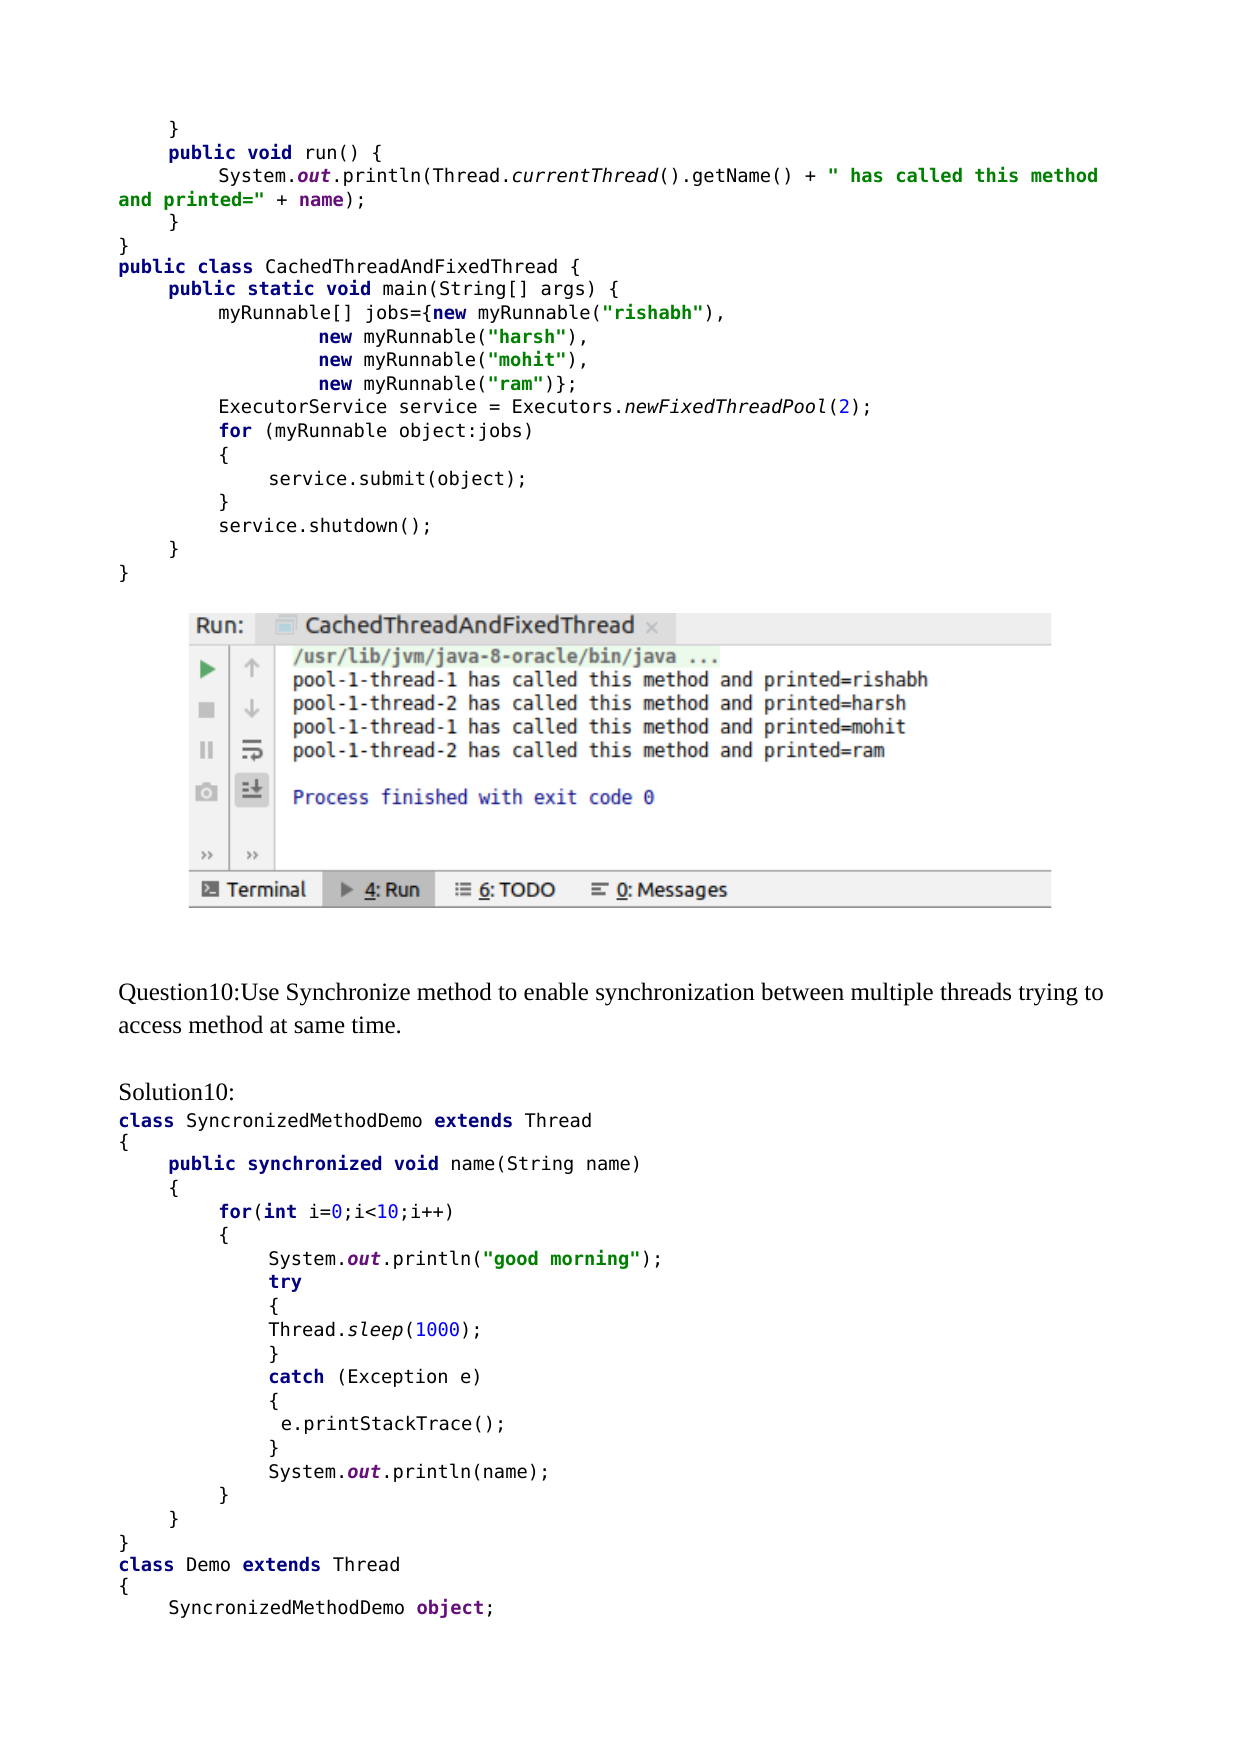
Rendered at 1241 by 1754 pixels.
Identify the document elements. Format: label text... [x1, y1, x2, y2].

text System.out.println("good morning"); [118, 1248, 1122, 1272]
picture [188, 613, 1052, 908]
text Solution10: [118, 1077, 1122, 1105]
text service.shutdown(); [118, 515, 1122, 538]
text { [118, 1131, 1122, 1153]
text public void run() { [118, 142, 1122, 165]
text try [118, 1272, 1122, 1295]
text System.out.println(Thread.currentThread().getName() + " has called this method and printed=" + name); [118, 165, 1122, 211]
text new myRunnable("ram")}; [118, 373, 1122, 397]
text Question10:Use Synchronize method to enable synchronization between multiple threads trying to access method at same time. [118, 977, 1122, 1039]
text catch (Exception e) [118, 1366, 1122, 1390]
text { [118, 444, 1122, 467]
text public static void main(String[] args) { [118, 278, 1122, 302]
text service.submit(object); [118, 467, 1122, 491]
text } [118, 211, 1122, 234]
text new myRunnable("mohit"), [118, 349, 1122, 373]
text for (myRunnable object:jobs) [118, 420, 1122, 444]
text } [118, 562, 1122, 584]
text } [118, 538, 1122, 562]
text { [118, 1177, 1122, 1201]
text SyncronizedMethodDemo object; [118, 1597, 1122, 1621]
text new myRunnable("harsh"), [118, 326, 1122, 349]
text for(int i=0;i<10;i++) [118, 1201, 1122, 1224]
text public class CachedThreadAndFixedThread { [118, 256, 1122, 278]
text public synchronized void name(String name) [118, 1153, 1122, 1177]
text } [118, 491, 1122, 515]
text e.printStackTrace(); [118, 1413, 1122, 1437]
text class SyncronizedMethodDemo extends Thread [118, 1109, 1122, 1131]
text myRunnable[] jobs={new myRunnable("rishabh"), [118, 302, 1122, 326]
text System.out.println(name); [118, 1461, 1122, 1484]
text class Demo extends Thread [118, 1553, 1122, 1575]
text } [118, 1342, 1122, 1366]
text } [118, 118, 1122, 142]
text } [118, 1508, 1122, 1532]
text } [118, 1437, 1122, 1461]
text } [118, 234, 1122, 256]
text { [118, 1224, 1122, 1248]
text { [118, 1390, 1122, 1413]
text } [118, 1532, 1122, 1553]
text Thread.sleep(1000); [118, 1319, 1122, 1342]
text ExecutorService service = Executors.newFixedThreadPool(2); [118, 397, 1122, 420]
text { [118, 1295, 1122, 1319]
text { [118, 1575, 1122, 1597]
text } [118, 1484, 1122, 1508]
